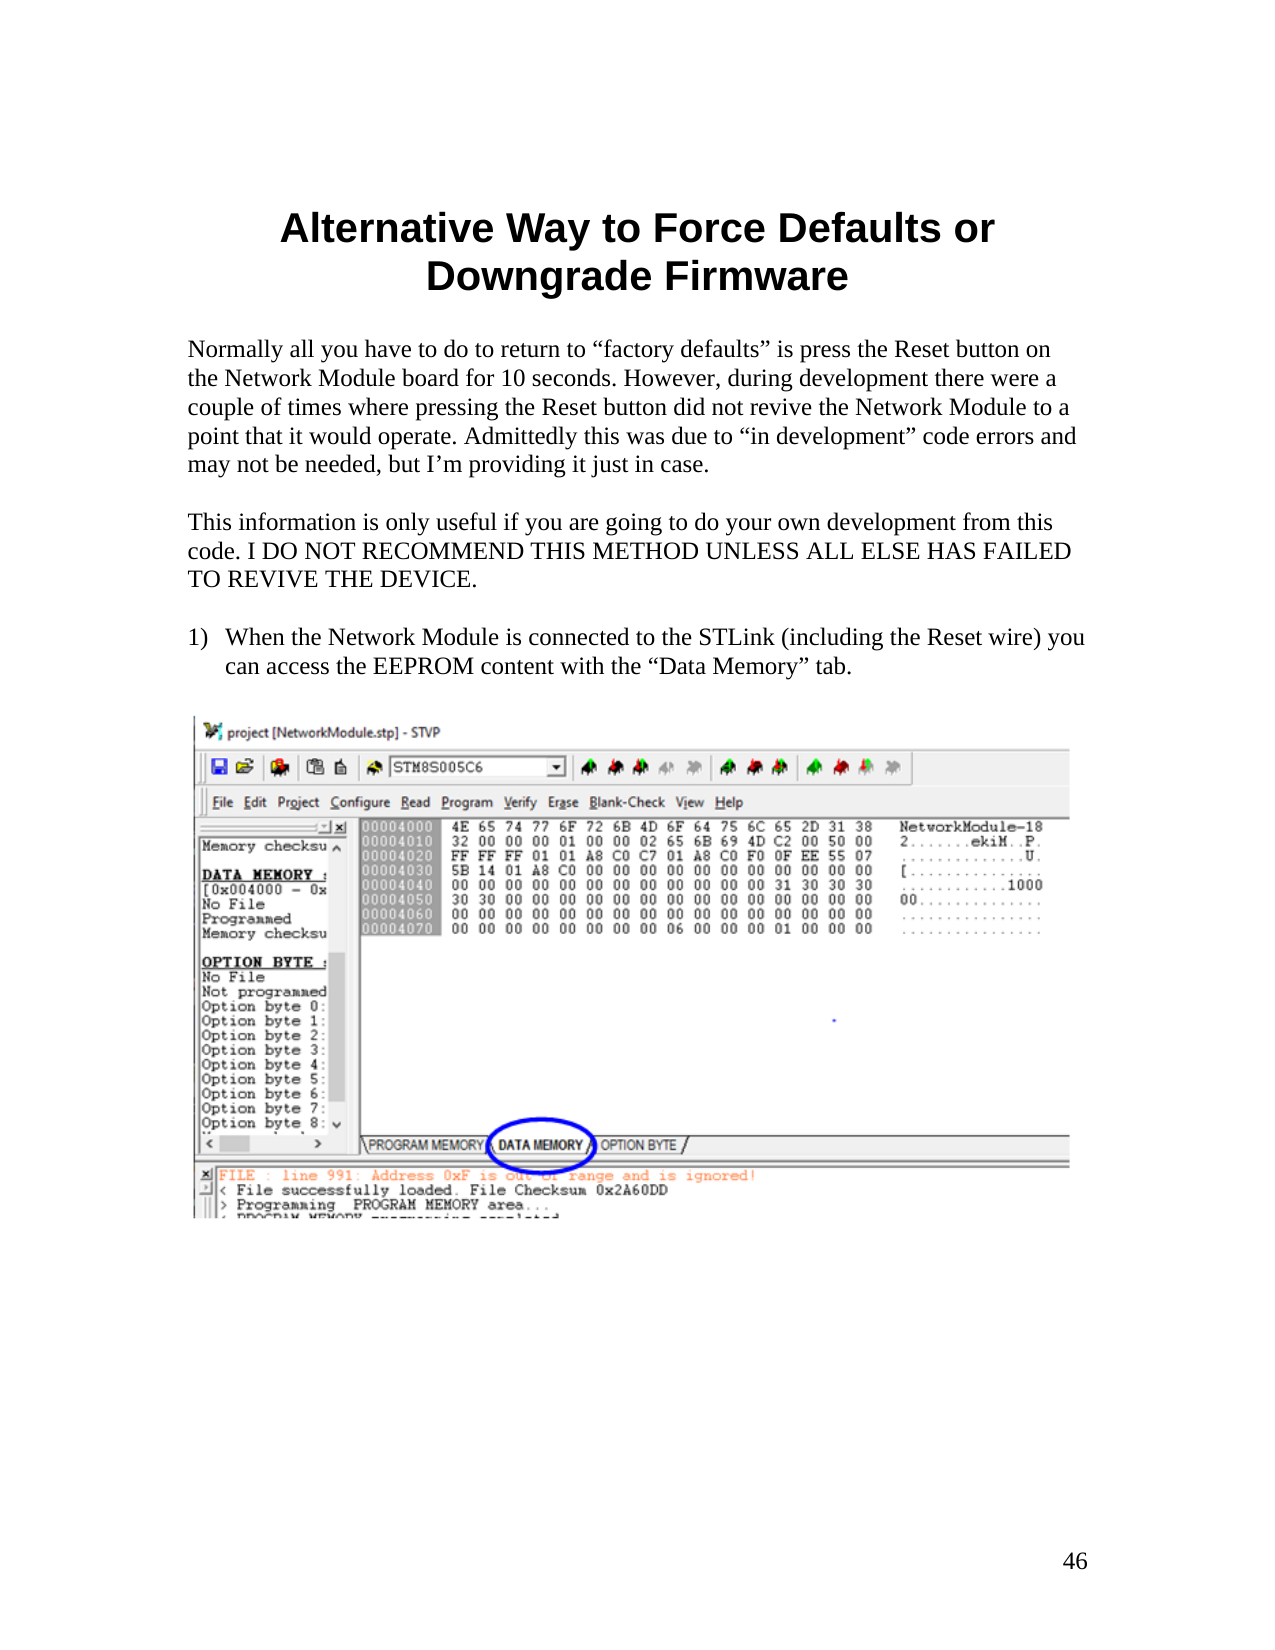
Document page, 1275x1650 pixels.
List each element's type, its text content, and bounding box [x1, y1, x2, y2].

text Normally all you have to do to return to “factory defaults” is press the Reset button on the Network Module board for 10 seconds. However, during development there were a couple of times where pressing the Reset button did not revive the Network Module to a point that it would operate. Admittedly this was due to “in development” code errors and may not be needed, but I’m providing it just in case. [187, 334, 1087, 478]
text This information is only useful if you are going to do your own development from this code. I DO NOT RECOMMEND THIS METHOD UNLESS ALL ELSE HAS FAILED TO REVIVE THE DEVICE. [187, 507, 1087, 593]
picture [187, 708, 1082, 1232]
subtitle Alternative Way to Force Defaults or Downgrade Firmware [187, 204, 1087, 299]
list When the Network Module is connected to the STLink (including the Reset wire) you can access the EEPROM content with the “Data Memory” tab. [187, 622, 1087, 679]
